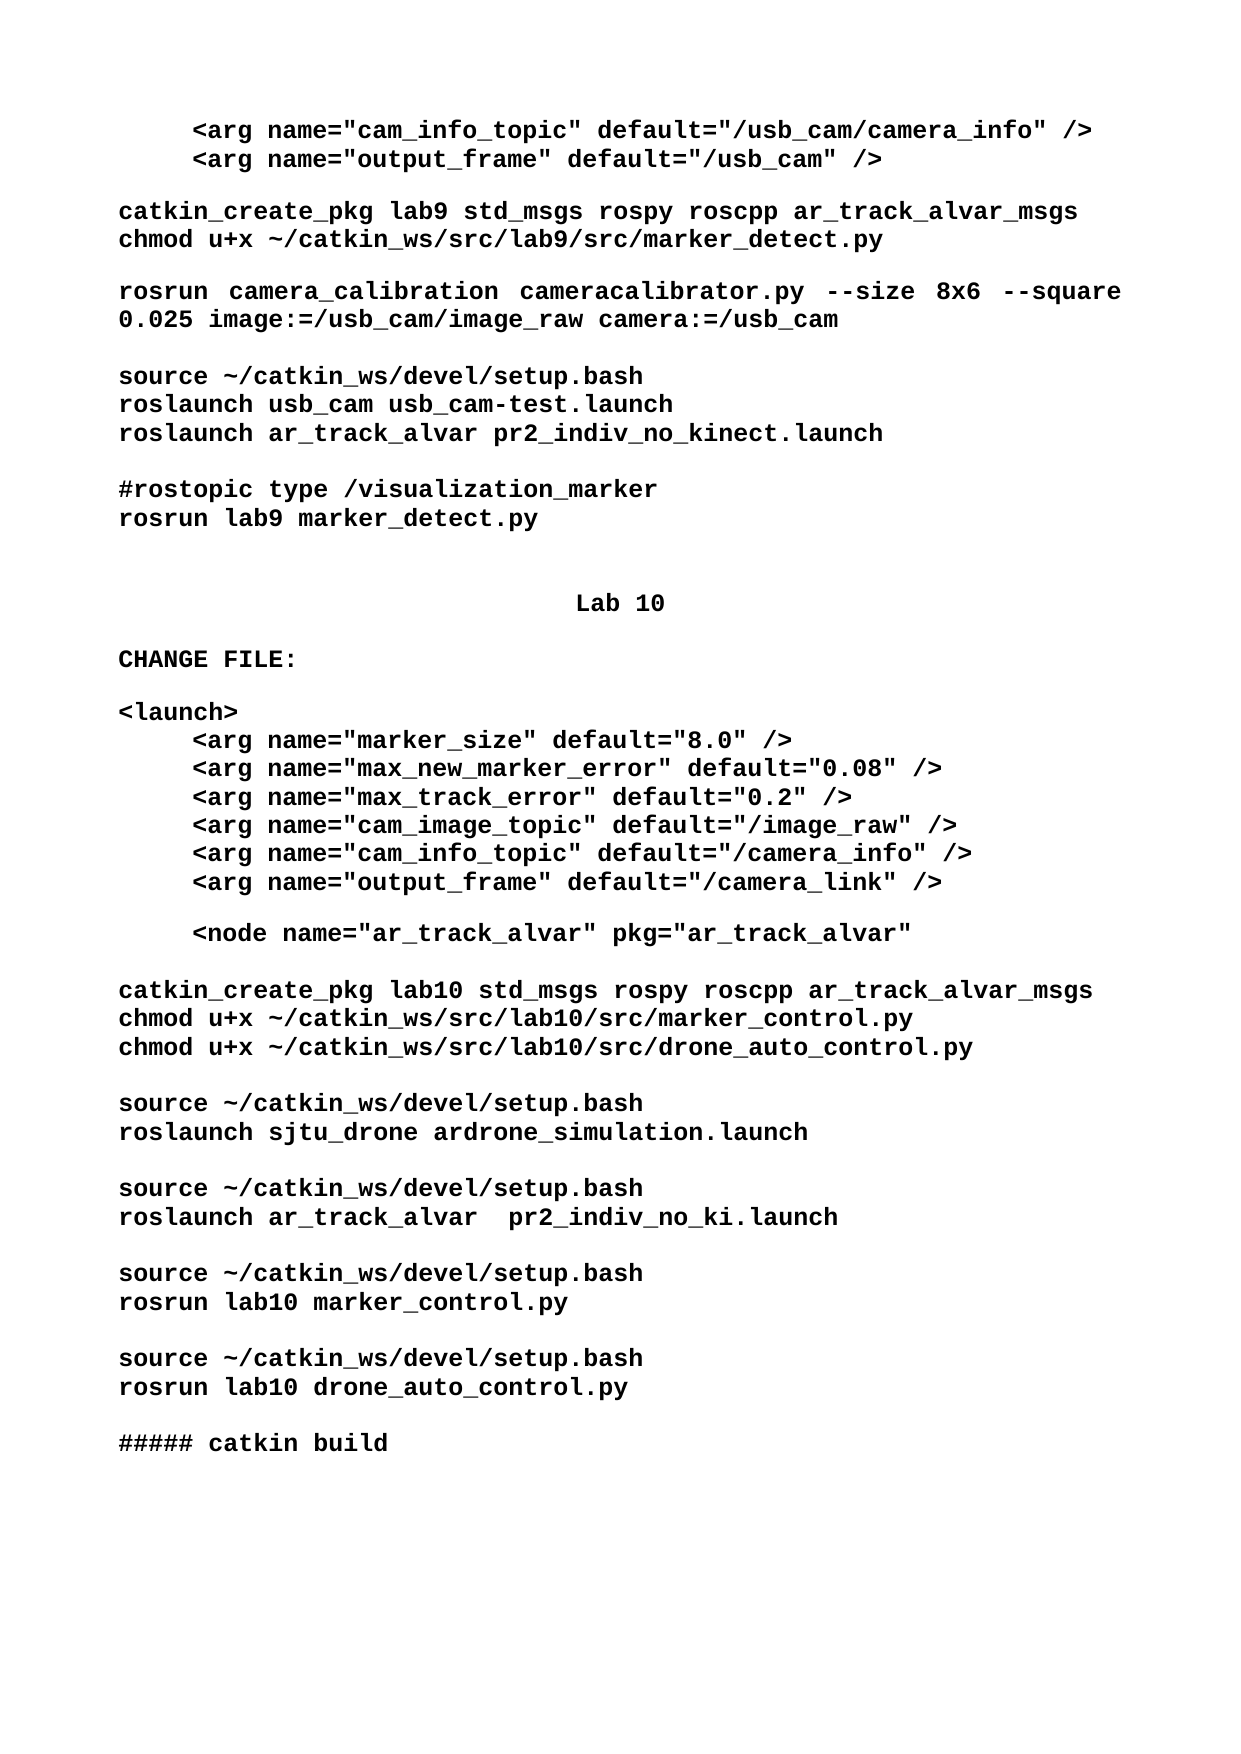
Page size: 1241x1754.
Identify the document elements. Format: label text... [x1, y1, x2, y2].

text source ~/catkin_ws/devel/setup.bash [118, 1091, 1122, 1119]
text rosrun camera_calibration cameracalibrator.py --size 8x6 --square 0.025 image:=/usb_cam/image_raw camera:=/usb_cam [118, 279, 1122, 335]
text <arg name="output_frame" default="/camera_link" /> [118, 869, 1122, 897]
text chmod u+x ~/catkin_ws/src/lab10/src/drone_auto_control.py [118, 1034, 1122, 1063]
text roslaunch usb_cam usb_cam-test.launch [118, 392, 1122, 420]
text source ~/catkin_ws/devel/setup.bash [118, 364, 1122, 392]
text rosrun lab9 marker_detect.py [118, 505, 1122, 534]
text <arg name="cam_info_topic" default="/usb_cam/camera_info" /> [118, 118, 1122, 146]
text rosrun lab10 marker_control.py [118, 1289, 1122, 1318]
text CHANGE FILE: [118, 647, 1122, 675]
text source ~/catkin_ws/devel/setup.bash [118, 1261, 1122, 1289]
text <arg name="marker_size" default="8.0" /> [118, 727, 1122, 756]
text roslaunch sjtu_drone ardrone_simulation.launch [118, 1119, 1122, 1148]
text <arg name="cam_info_topic" default="/camera_info" /> [118, 841, 1122, 869]
text chmod u+x ~/catkin_ws/src/lab10/src/marker_control.py [118, 1006, 1122, 1034]
text roslaunch ar_track_alvar pr2_indiv_no_kinect.launch [118, 420, 1122, 449]
text source ~/catkin_ws/devel/setup.bash [118, 1346, 1122, 1374]
text roslaunch ar_track_alvar pr2_indiv_no_ki.launch [118, 1204, 1122, 1233]
text catkin_create_pkg lab9 std_msgs rospy roscpp ar_track_alvar_msgs [118, 198, 1122, 227]
text <arg name="cam_image_topic" default="/image_raw" /> [118, 812, 1122, 841]
text rosrun lab10 drone_auto_control.py [118, 1374, 1122, 1403]
text catkin_create_pkg lab10 std_msgs rospy roscpp ar_track_alvar_msgs [118, 978, 1122, 1006]
text <arg name="max_track_error" default="0.2" /> [118, 784, 1122, 812]
text #rostopic type /visualization_marker [118, 477, 1122, 505]
text chmod u+x ~/catkin_ws/src/lab9/src/marker_detect.py [118, 227, 1122, 255]
text ##### catkin build [118, 1431, 1122, 1459]
text <node name="ar_track_alvar" pkg="ar_track_alvar" [118, 921, 1122, 949]
text <launch> [118, 699, 1122, 727]
text Lab 10 [118, 590, 1122, 619]
text <arg name="output_frame" default="/usb_cam" /> [118, 146, 1122, 175]
text source ~/catkin_ws/devel/setup.bash [118, 1176, 1122, 1204]
text <arg name="max_new_marker_error" default="0.08" /> [118, 756, 1122, 784]
